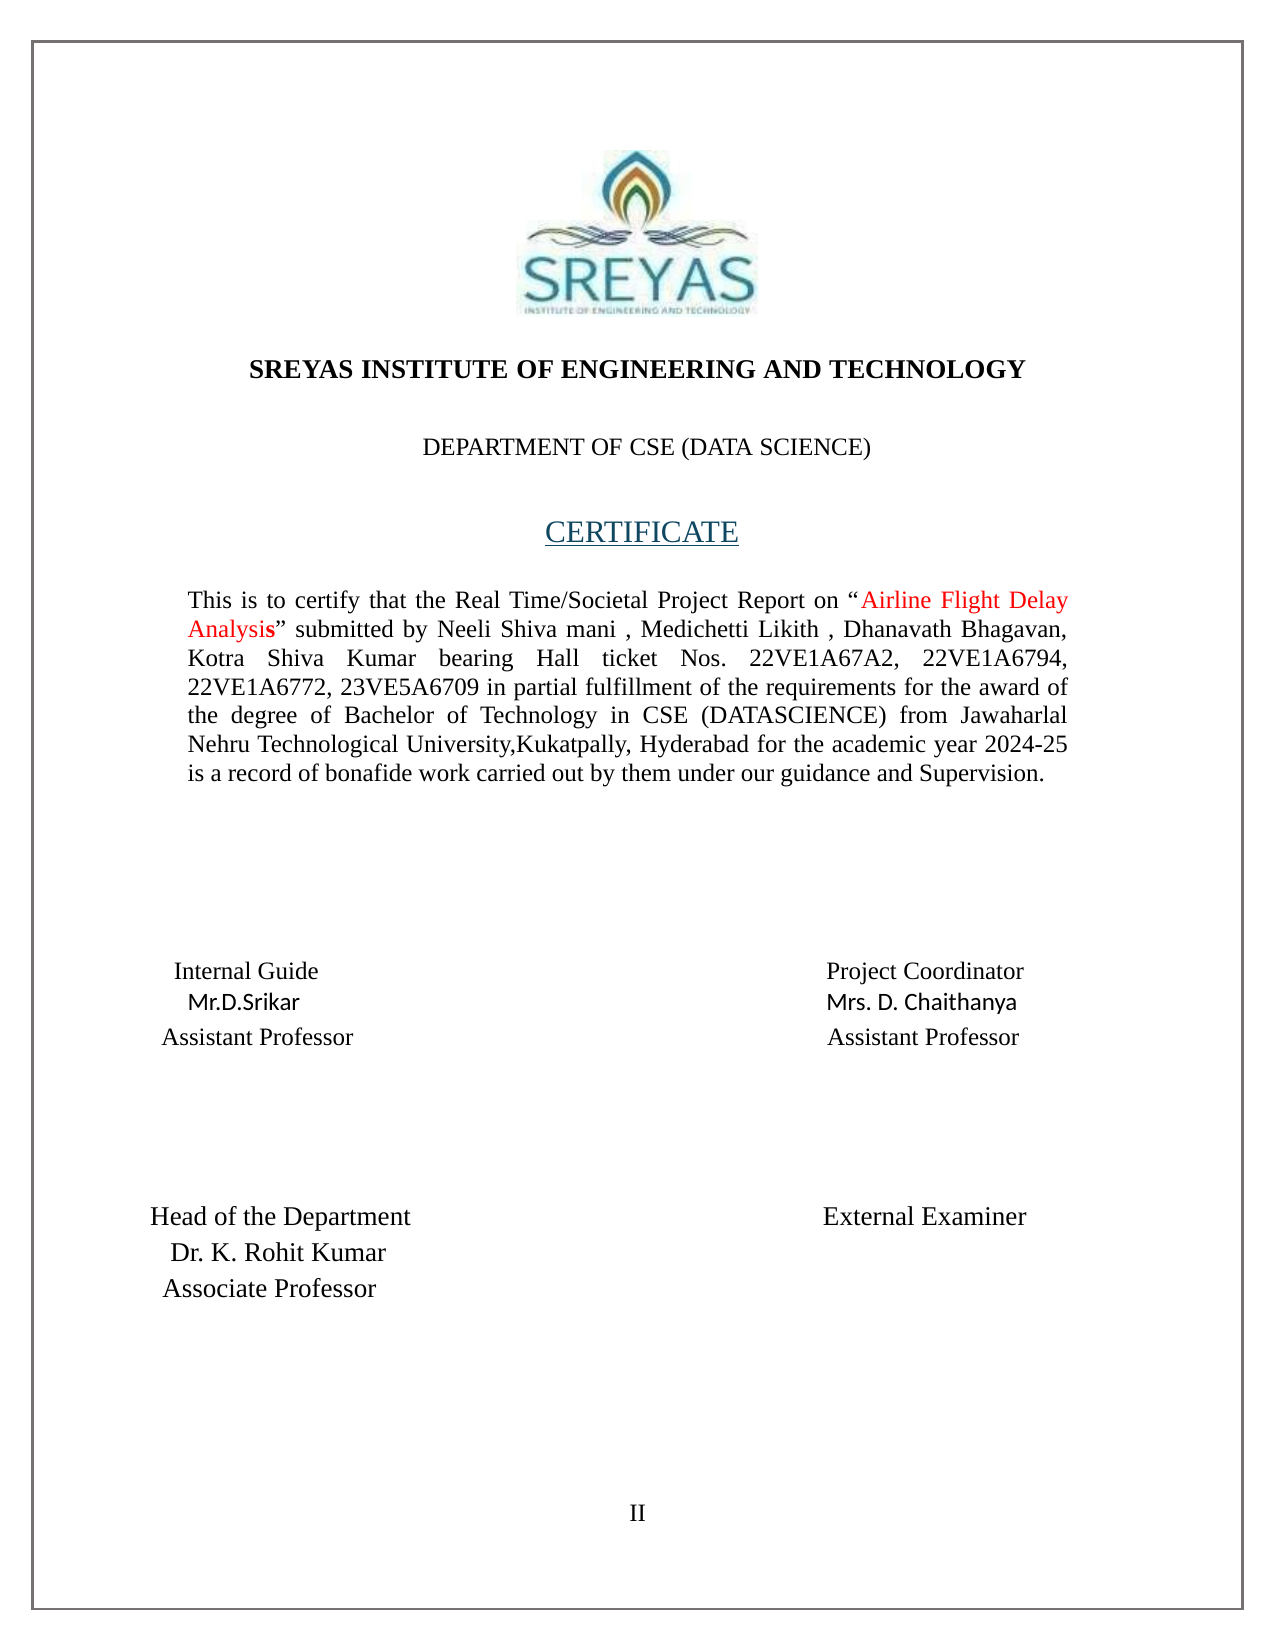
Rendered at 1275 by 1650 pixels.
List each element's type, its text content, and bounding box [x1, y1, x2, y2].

text Assistant Professor Assistant Professor [150, 1022, 1125, 1051]
subtitle SREYAS INSTITUTE OF ENGINEERING AND TECHNOLOGY [150, 354, 1125, 385]
text This is to certify that the Real Time/Societal Project Report on “Airline Flight Delay Analysis” submitted by Neeli Shiva mani , Medichetti Likith , Dhanavath Bhagavan, Kotra Shiva Kumar bearing Hall ticket Nos. 22VE1A67A2, 22VE1A6794, 22VE1A6772, 23VE5A6709 in partial fulfillment of the requirements for the award of the degree of Bachelor of Technology in CSE (DATASCIENCE) from Jawaharlal Nehru Technological University,Kukatpally, Hyderabad for the academic year 2024-25 is a record of bonafide work carried out by them under our guidance and Supervision. [187, 585, 1069, 787]
text CERTIFICATE [305, 513, 912, 549]
text DEPARTMENT OF CSE (DATA SCIENCE) [150, 432, 1022, 461]
text Associate Professor [150, 1272, 1125, 1303]
text Head of the Department External Examiner [150, 1200, 1125, 1231]
text Dr. K. Rohit Kumar [150, 1236, 1125, 1267]
text Mr.D.Srikar Mrs. D. Chaithanya [150, 987, 1125, 1017]
text Internal Guide Project Coordinator [150, 950, 1125, 986]
